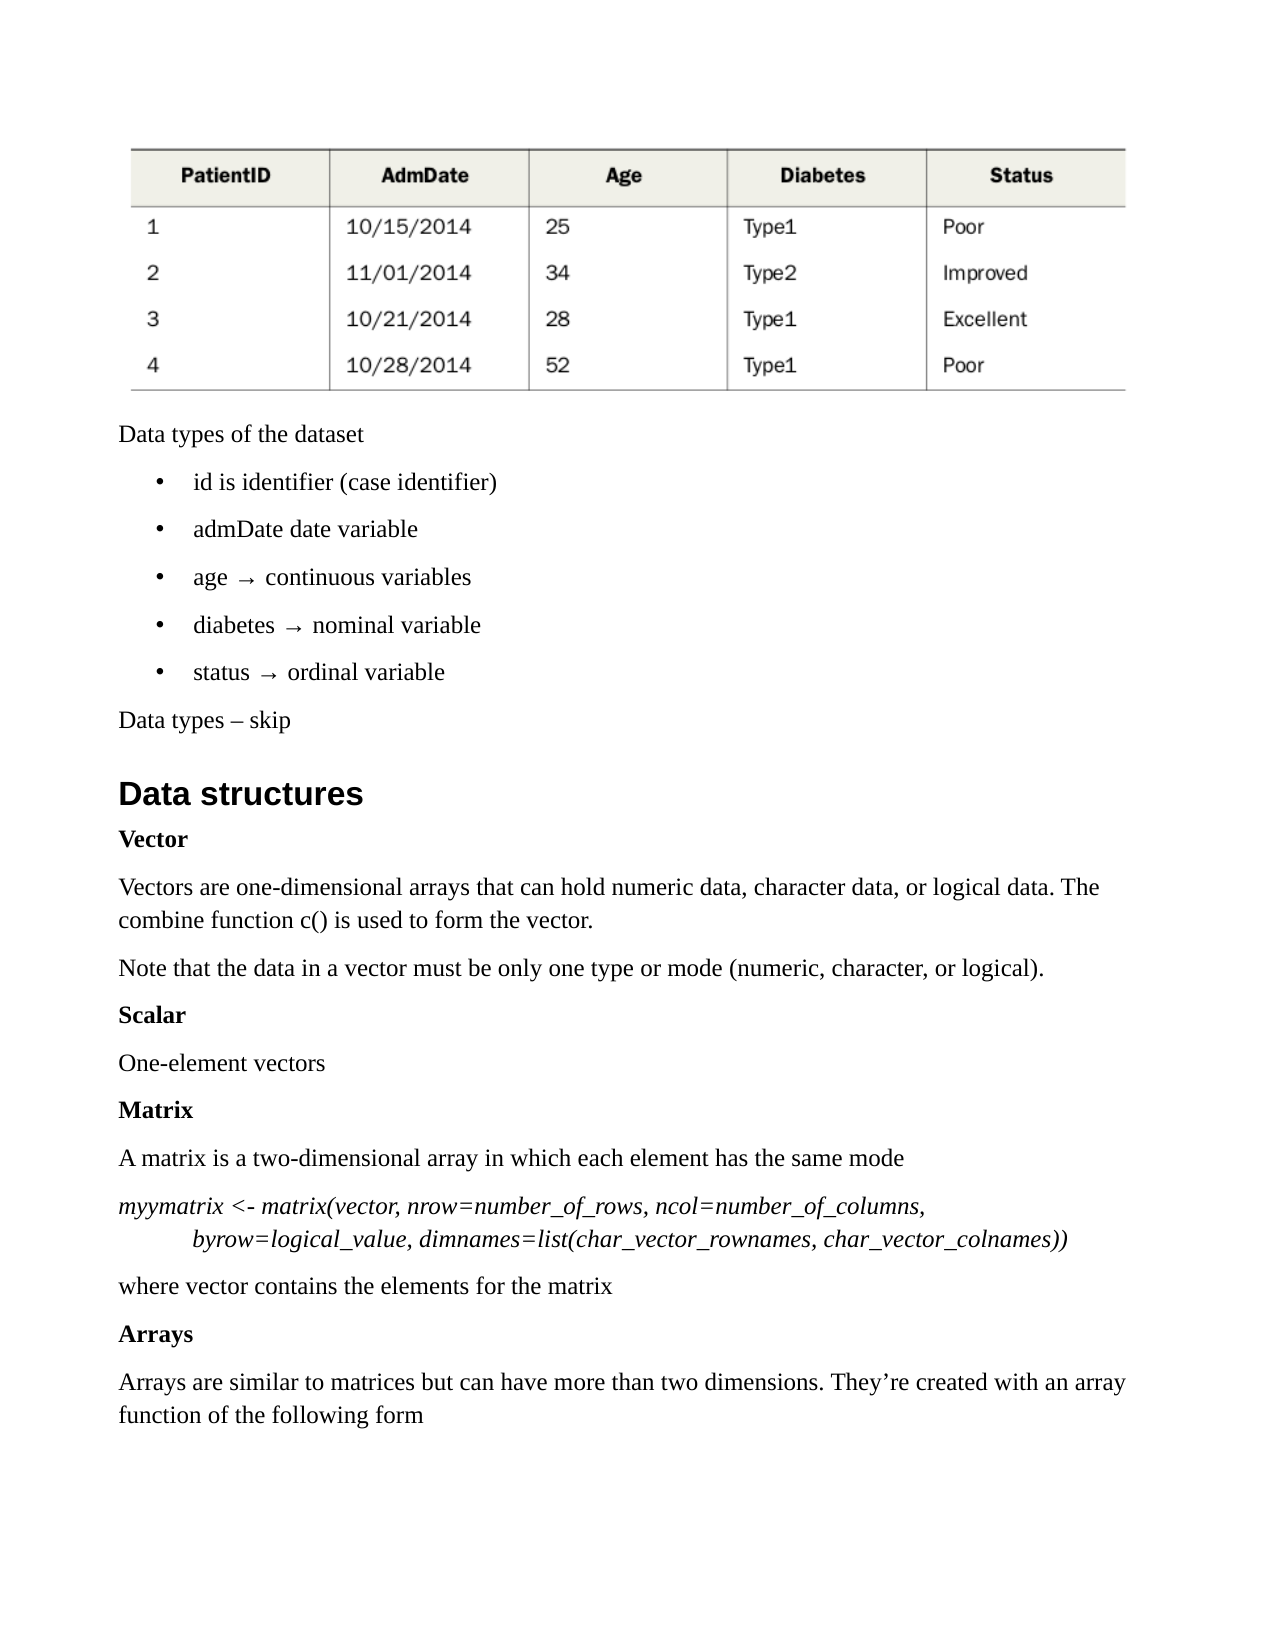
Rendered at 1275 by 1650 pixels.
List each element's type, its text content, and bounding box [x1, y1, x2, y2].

text Scalar [118, 1000, 1157, 1029]
list diabetes → nominal variable [156, 610, 1157, 638]
text Note that the data in a vector must be only one type or mode (numeric, character, or logical). [118, 953, 1157, 982]
text Data types – skip [118, 705, 1157, 734]
subtitle Data structures [118, 773, 1157, 812]
list admDate date variable [156, 514, 1157, 543]
text A matrix is a two-dimensional array in which each element has the same mode [118, 1143, 1157, 1172]
text Data types of the dataset [118, 416, 1157, 448]
text where vector contains the elements for the matrix [118, 1271, 1157, 1300]
list status → ordinal variable [156, 657, 1157, 686]
text Matrix [118, 1096, 1157, 1124]
picture [118, 139, 1157, 416]
list id is identifier (case identifier) [156, 467, 1157, 496]
text One-element vectors [118, 1048, 1157, 1077]
text Arrays are similar to matrices but can have more than two dimensions. They’re created with an array function of the following form [118, 1367, 1157, 1428]
text [118, 118, 1157, 139]
list age → continuous variables [156, 562, 1157, 591]
text Vectors are one-dimensional arrays that can hold numeric data, character data, or logical data. The combine function c() is used to form the vector. [118, 872, 1157, 934]
text myymatrix <- matrix(vector, nrow=number_of_rows, ncol=number_of_columns, byrow=logical_value, dimnames=list(char_vector_rownames, char_vector_colnames)) [118, 1191, 1157, 1253]
text Vector [118, 824, 1157, 853]
text Arrays [118, 1319, 1157, 1348]
